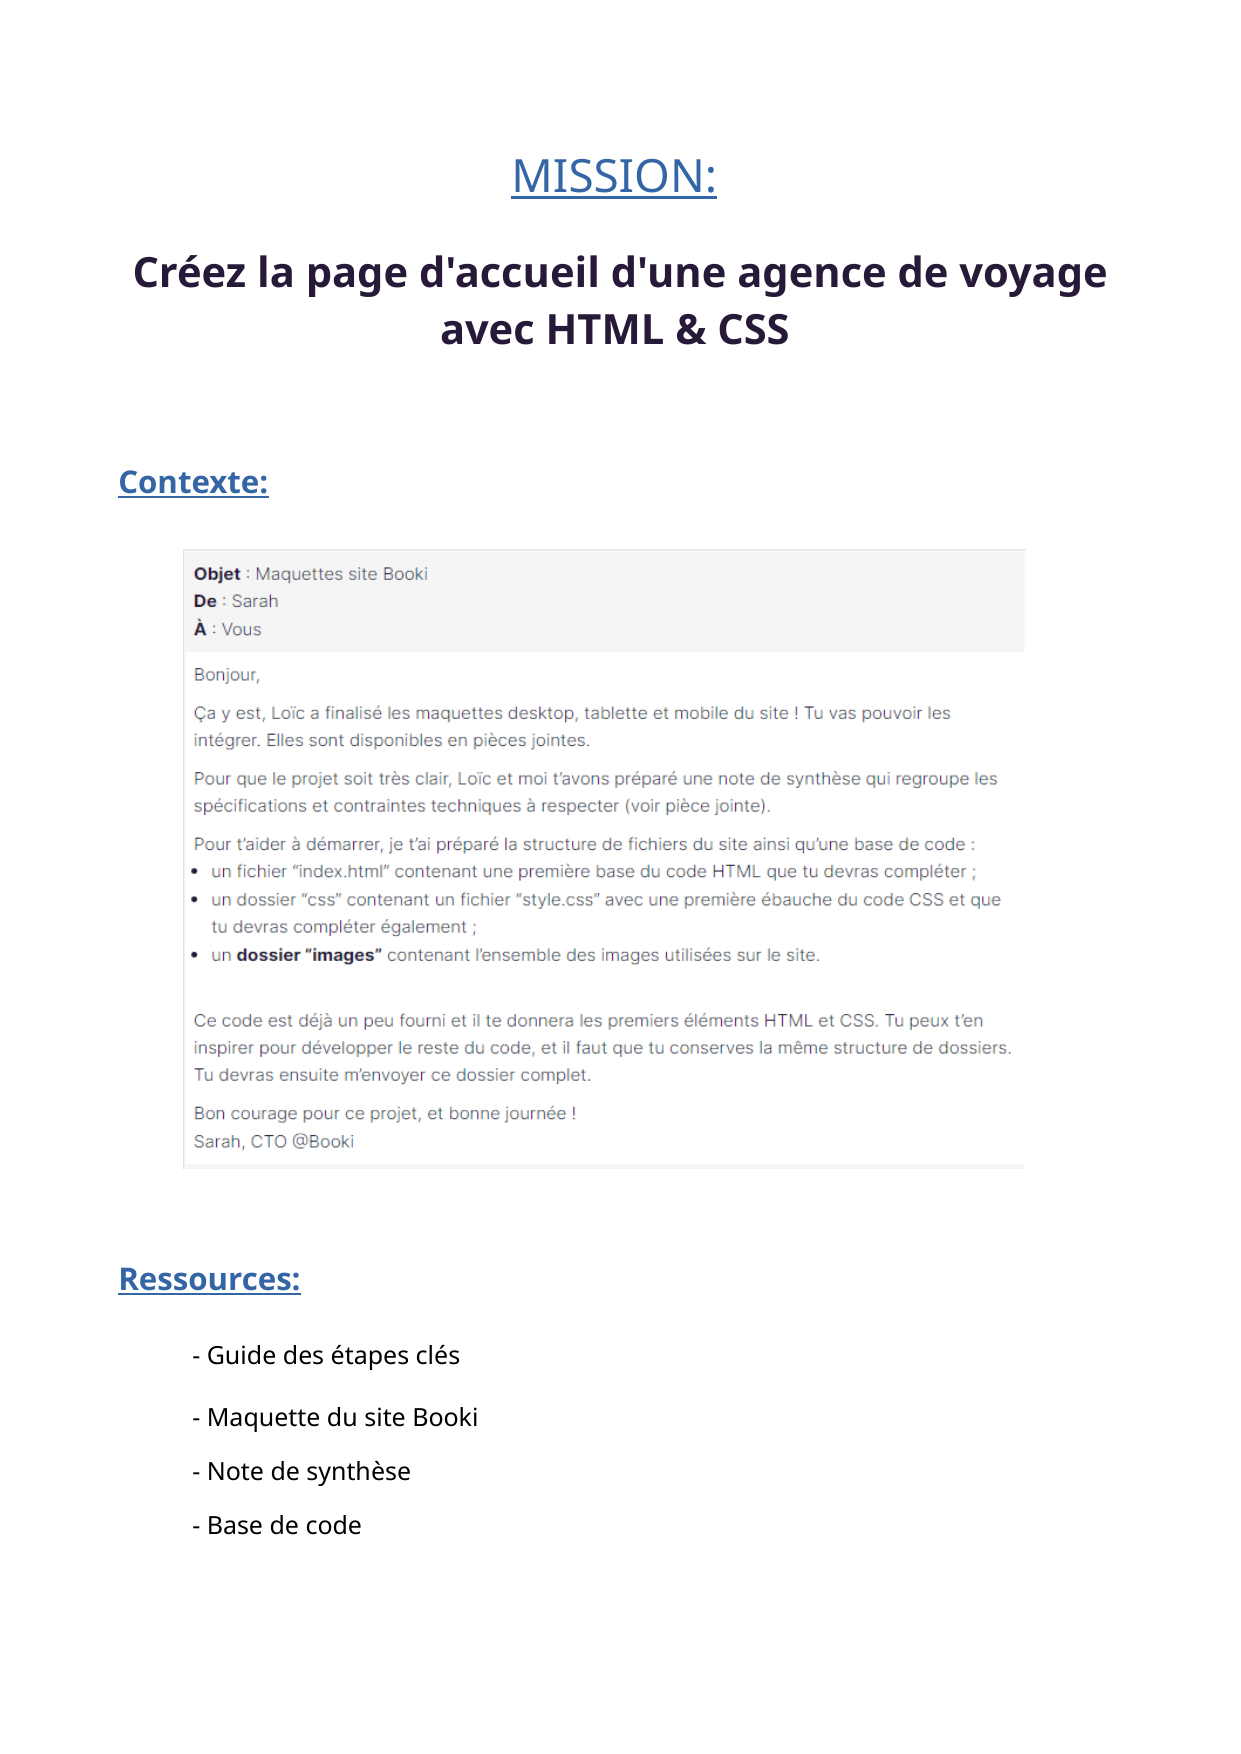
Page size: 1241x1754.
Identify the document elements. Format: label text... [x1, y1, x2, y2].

subtitle Créez la page d'accueil d'une agence de voyage avec HTML & CSS [118, 243, 1122, 357]
subtitle MISSION: [118, 143, 1122, 206]
text Contexte: [118, 449, 1122, 506]
text - Maquette du site Booki [118, 1400, 1122, 1434]
text - Guide des étapes clés [118, 1320, 1122, 1377]
picture [182, 547, 1028, 1169]
text - Note de synthèse [118, 1453, 1122, 1488]
text Ressources: [118, 1256, 1122, 1299]
text - Base de code [118, 1507, 1122, 1541]
